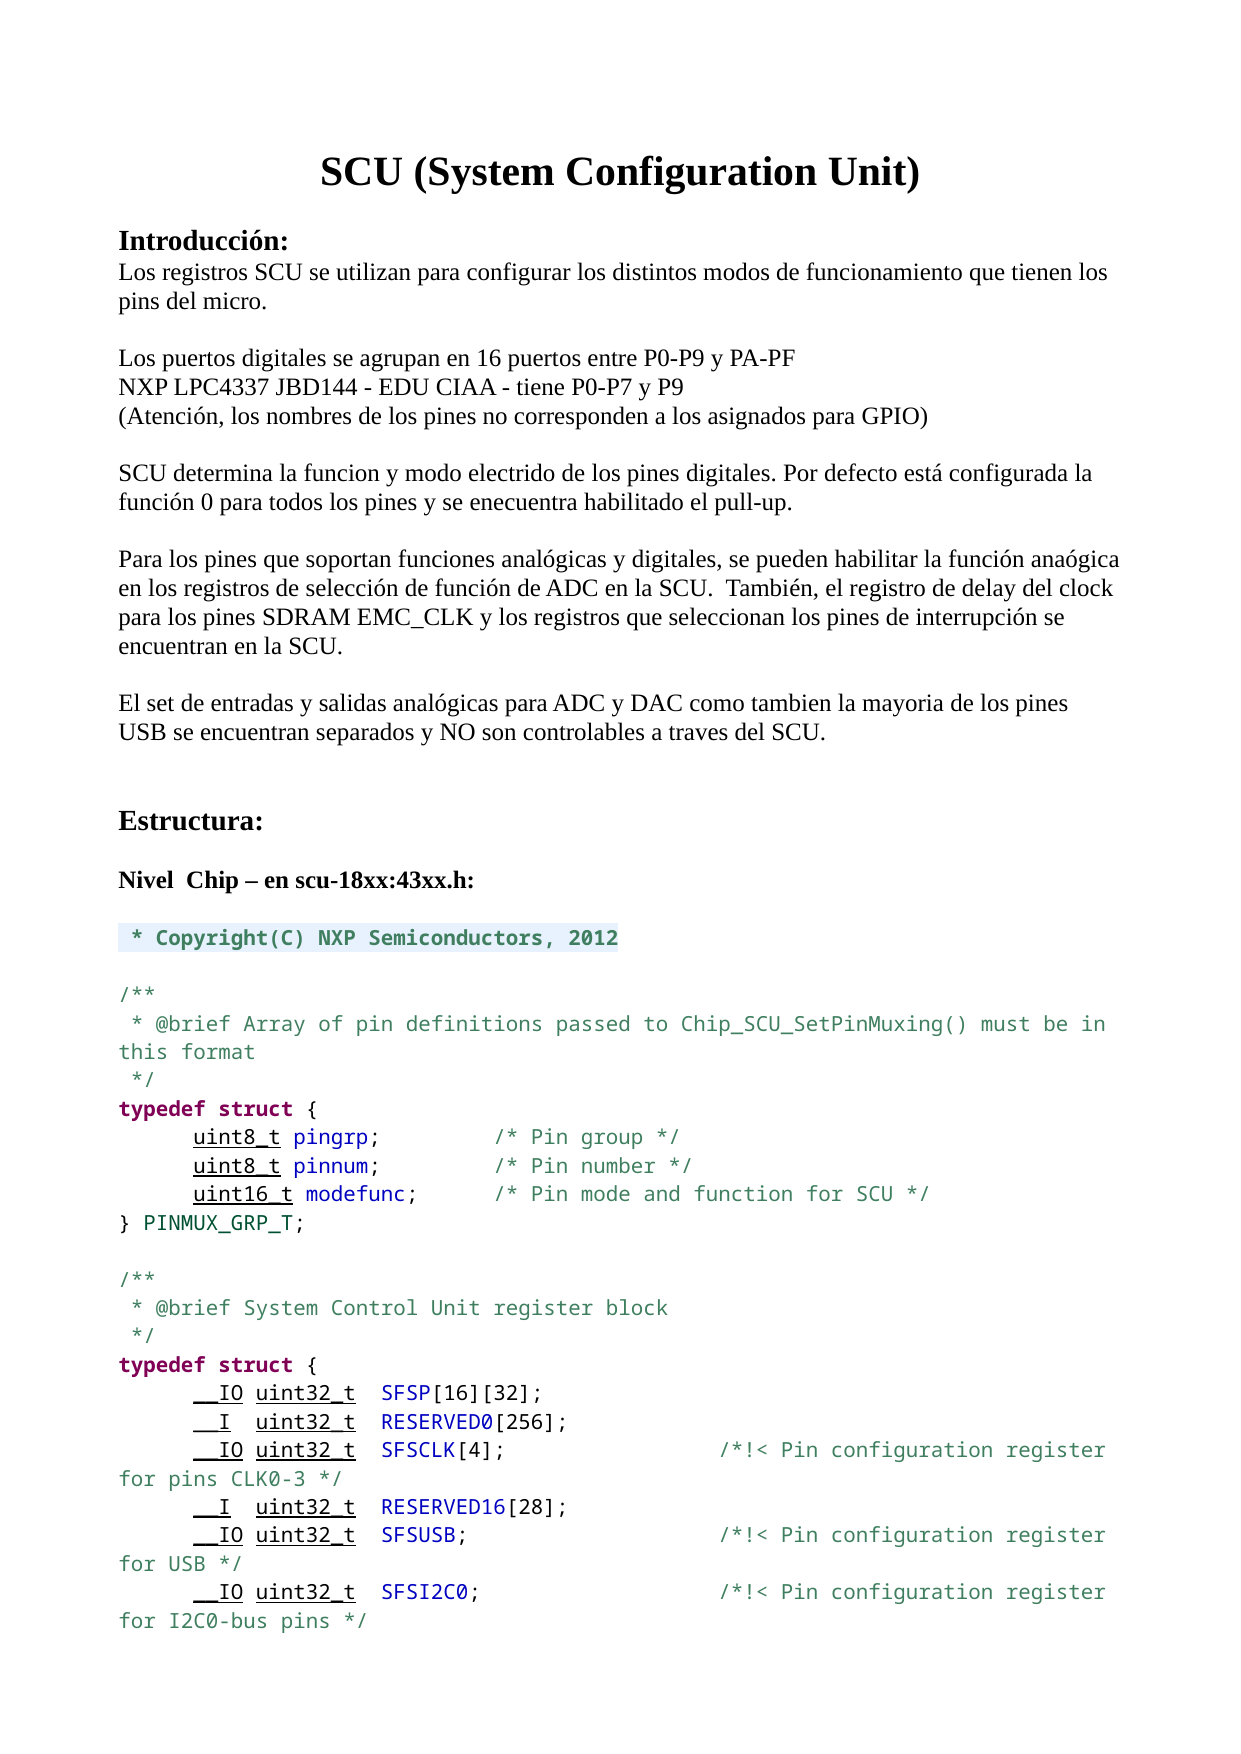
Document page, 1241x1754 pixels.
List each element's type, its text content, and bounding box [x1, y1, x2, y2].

text __I uint32_t RESERVED0[256]; [118, 1407, 1122, 1435]
text SCU determina la funcion y modo electrido de los pines digitales. Por defecto está configurada la función 0 para todos los pines y se enecuentra habilitado el pull-up. [118, 458, 1122, 516]
text typedef struct { [118, 1094, 1122, 1122]
text Para los pines que soportan funciones analógicas y digitales, se pueden habilitar la función anaógica en los registros de selección de función de ADC en la SCU. También, el registro de delay del clock para los pines SDRAM EMC_CLK y los registros que seleccionan los pines de interrupción se encuentran en la SCU. [118, 544, 1122, 659]
text (Atención, los nombres de los pines no corresponden a los asignados para GPIO) [118, 401, 1122, 429]
text uint8_t pinnum; /* Pin number */ [118, 1151, 1122, 1179]
text /** [118, 1265, 1122, 1293]
text * @brief System Control Unit register block [118, 1293, 1122, 1322]
text */ [118, 1322, 1122, 1350]
text /** [118, 980, 1122, 1009]
text __IO uint32_t SFSP[16][32]; [118, 1378, 1122, 1407]
text Los registros SCU se utilizan para configurar los distintos modos de funcionamiento que tienen los pins del micro. [118, 257, 1122, 314]
text Introducción: [118, 223, 1122, 257]
text __IO uint32_t SFSI2C0; /*!< Pin configuration register for I2C0-bus pins */ [118, 1577, 1122, 1634]
text SCU (System Configuration Unit) [118, 147, 1122, 195]
text __IO uint32_t SFSUSB; /*!< Pin configuration register for USB */ [118, 1521, 1122, 1577]
text */ [118, 1066, 1122, 1094]
text NXP LPC4337 JBD144 - EDU CIAA - tiene P0-P7 y P9 [118, 372, 1122, 401]
text * @brief Array of pin definitions passed to Chip_SCU_SetPinMuxing() must be in this format [118, 1009, 1122, 1066]
text Estructura: [118, 803, 1122, 837]
text uint16_t modefunc; /* Pin mode and function for SCU */ [118, 1179, 1122, 1208]
text typedef struct { [118, 1350, 1122, 1378]
text __I uint32_t RESERVED16[28]; [118, 1492, 1122, 1521]
text Nivel Chip – en scu-18xx:43xx.h: [118, 866, 1122, 894]
text uint8_t pingrp; /* Pin group */ [118, 1122, 1122, 1151]
text Los puertos digitales se agrupan en 16 puertos entre P0-P9 y PA-PF [118, 343, 1122, 372]
text El set de entradas y salidas analógicas para ADC y DAC como tambien la mayoria de los pines USB se encuentran separados y NO son controlables a traves del SCU. [118, 688, 1122, 746]
text __IO uint32_t SFSCLK[4]; /*!< Pin configuration register for pins CLK0-3 */ [118, 1435, 1122, 1492]
text } PINMUX_GRP_T; [118, 1208, 1122, 1236]
text * Copyright(C) NXP Semiconductors, 2012 [118, 923, 1122, 952]
